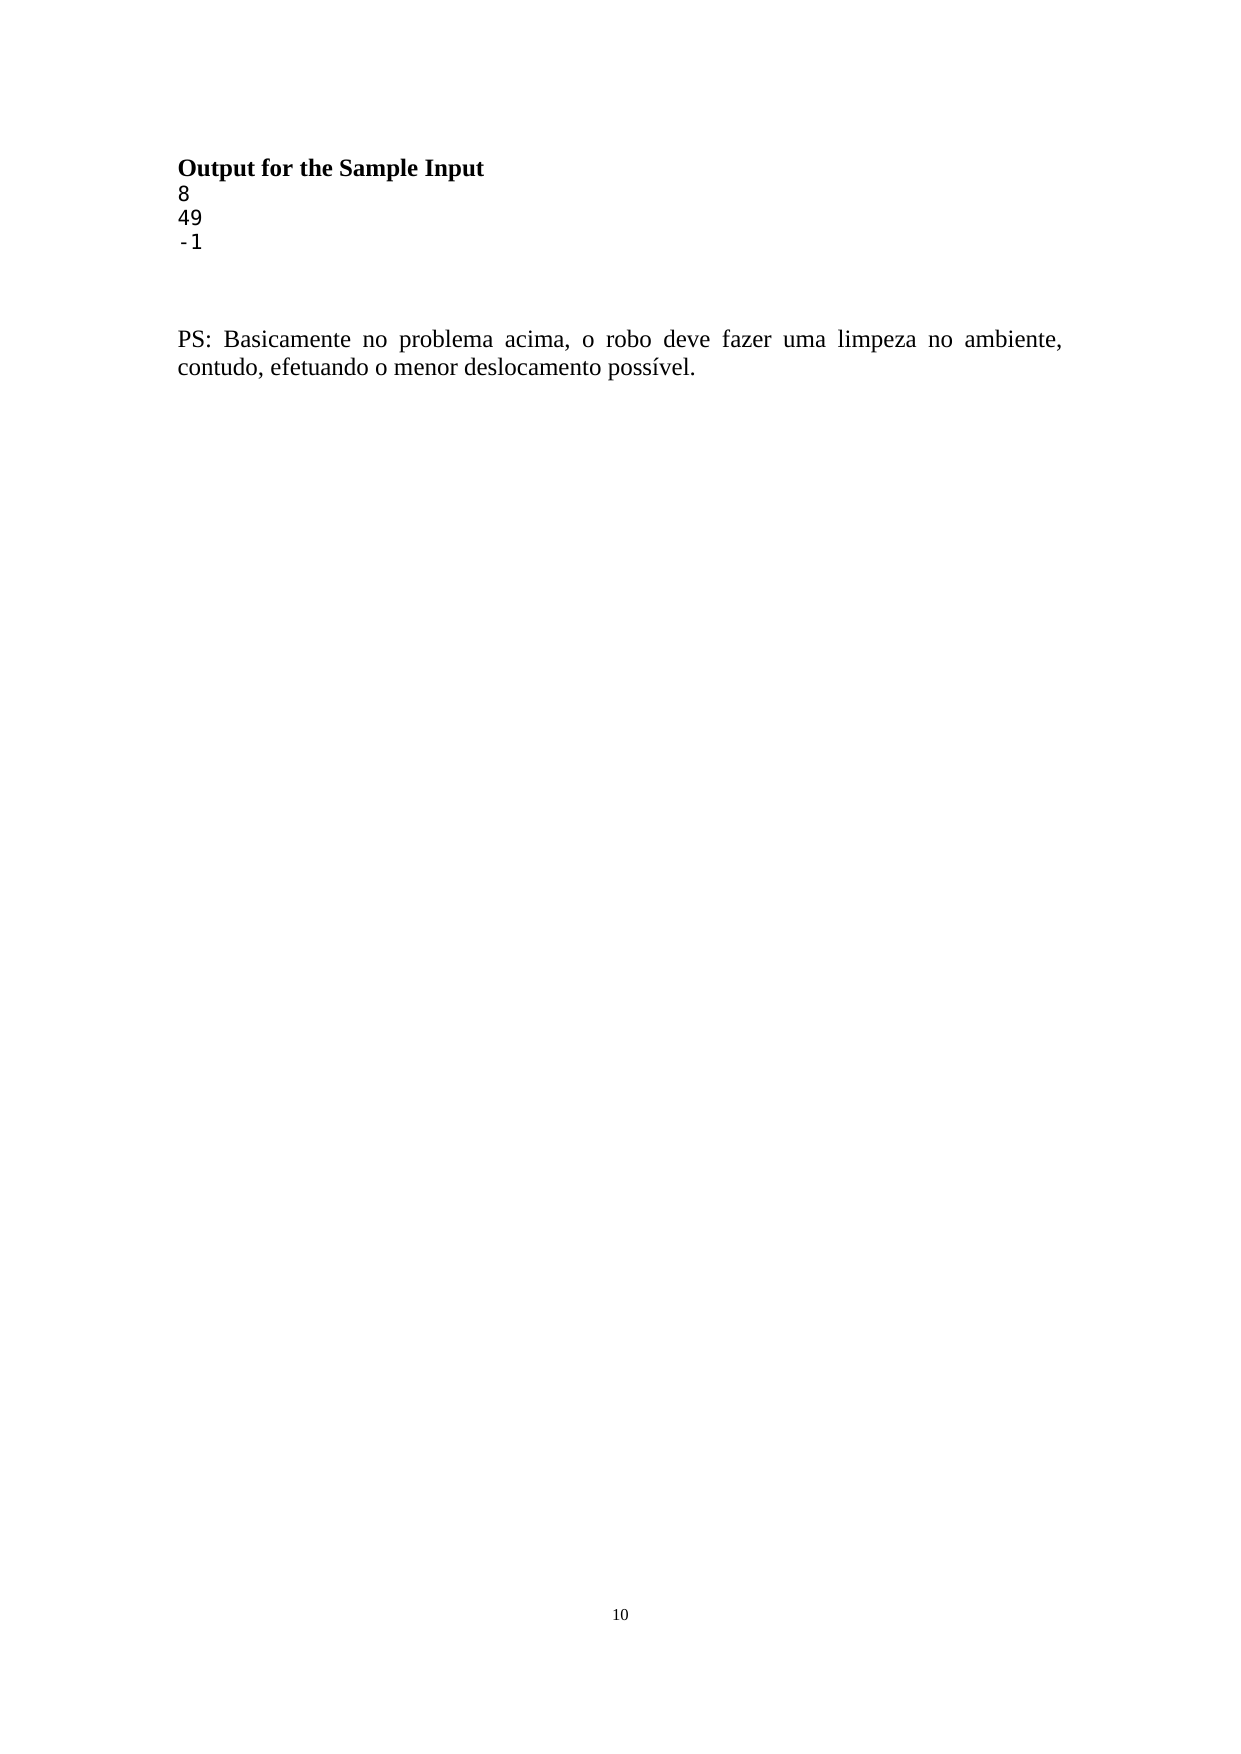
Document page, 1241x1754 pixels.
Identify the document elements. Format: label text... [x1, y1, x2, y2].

text 8 [177, 182, 1063, 206]
text -1 [177, 230, 1063, 255]
text Output for the Sample Input [177, 154, 1063, 182]
text PS: Basicamente no problema acima, o robo deve fazer uma limpeza no ambiente, contudo, efetuando o menor deslocamento possível. [177, 325, 1063, 381]
text 49 [177, 206, 1063, 230]
